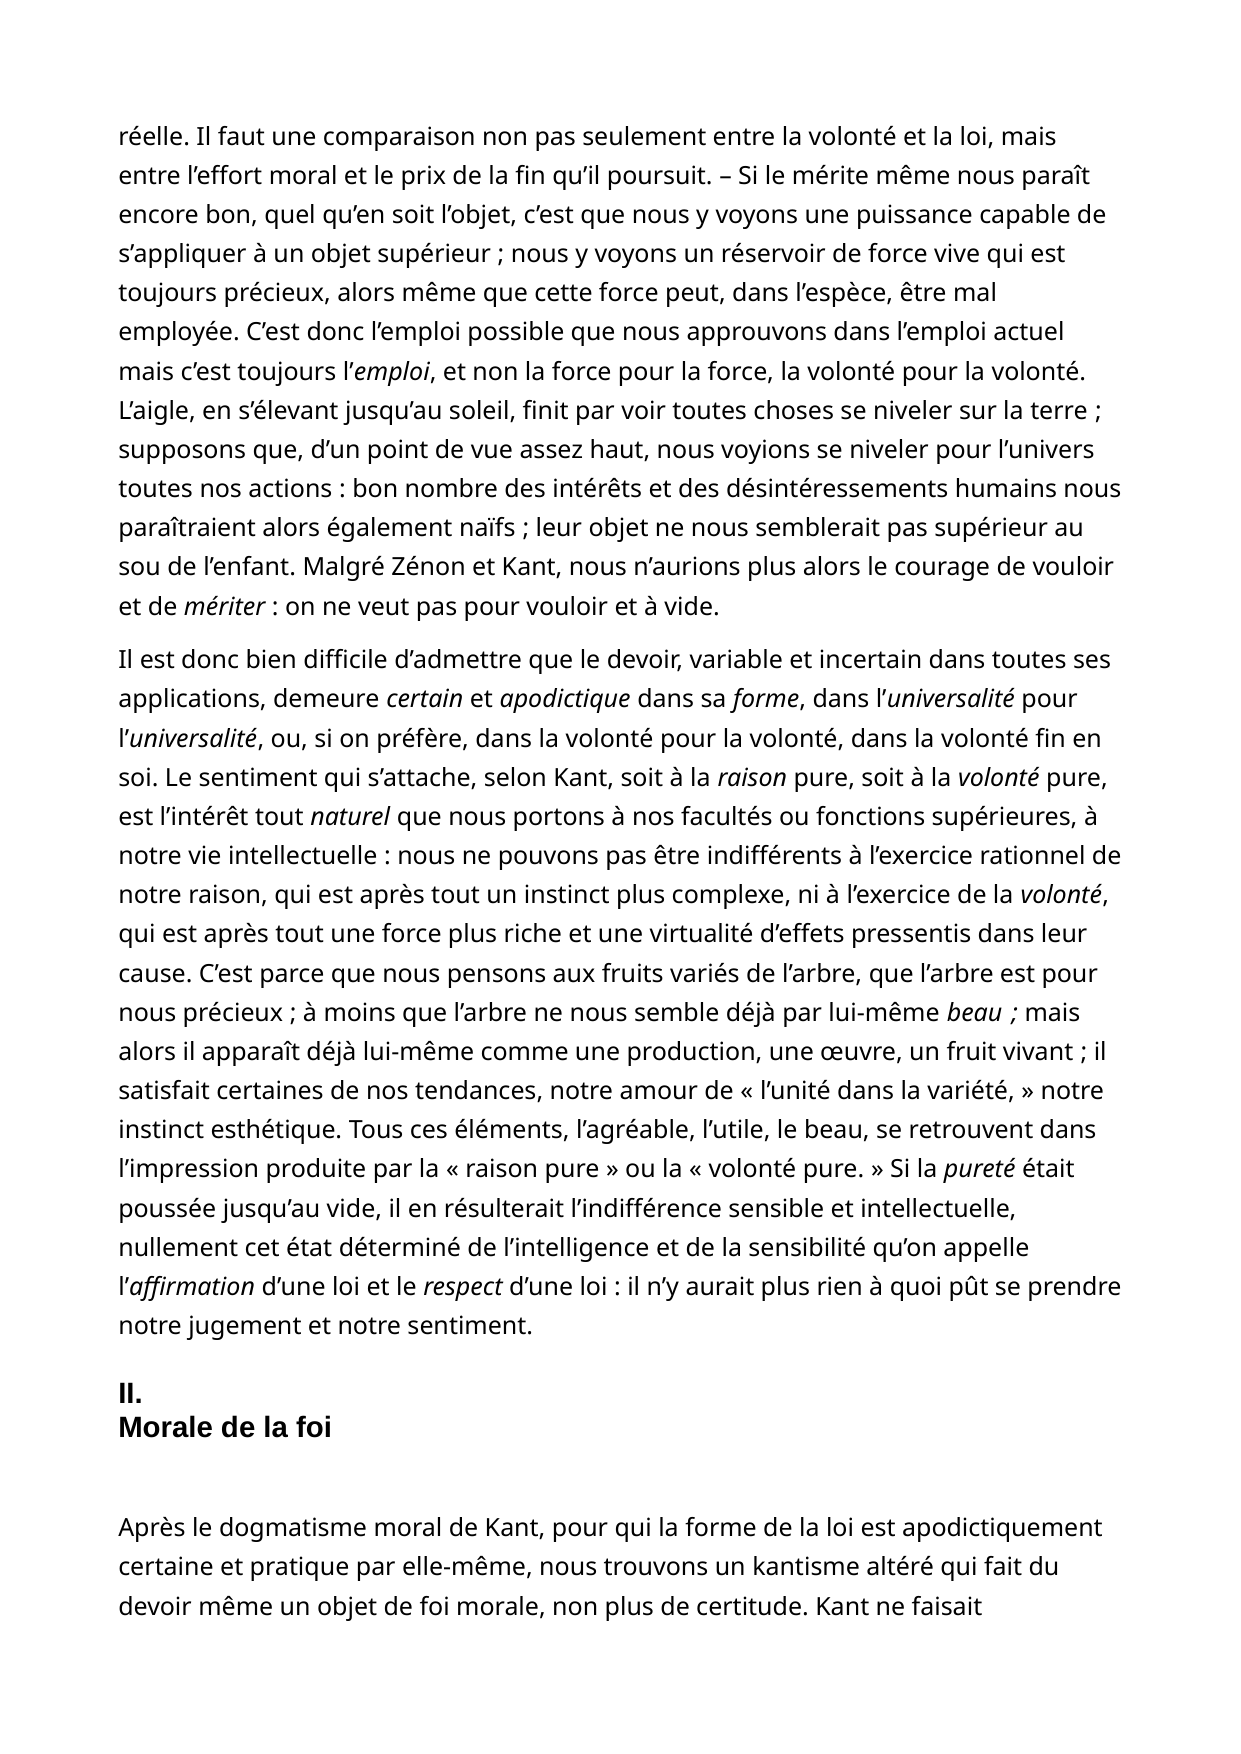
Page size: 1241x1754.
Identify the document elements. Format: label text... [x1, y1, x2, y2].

text réelle. Il faut une comparaison non pas seulement entre la volonté et la loi, mais entre l’effort moral et le prix de la fin qu’il poursuit. – Si le mérite même nous paraît encore bon, quel qu’en soit l’objet, c’est que nous y voyons une puissance capable de s’appliquer à un objet supérieur ; nous y voyons un réservoir de force vive qui est toujours précieux, alors même que cette force peut, dans l’espèce, être mal employée. C’est donc l’emploi possible que nous approuvons dans l’emploi actuel mais c’est toujours l’emploi, et non la force pour la force, la volonté pour la volonté. L’aigle, en s’élevant jusqu’au soleil, finit par voir toutes choses se niveler sur la terre ; supposons que, d’un point de vue assez haut, nous voyions se niveler pour l’univers toutes nos actions : bon nombre des intérêts et des désintéressements humains nous paraîtraient alors également naïfs ; leur objet ne nous semblerait pas supérieur au sou de l’enfant. Malgré Zénon et Kant, nous n’aurions plus alors le courage de vouloir et de mériter : on ne veut pas pour vouloir et à vide. [118, 118, 1122, 622]
text Après le dogmatisme moral de Kant, pour qui la forme de la loi est apodictiquement certaine et pratique par elle-même, nous trouvons un kantisme altéré qui fait du devoir même un objet de foi morale, non plus de certitude. Kant ne faisait [118, 1510, 1122, 1622]
text Il est donc bien difficile d’admettre que le devoir, variable et incertain dans toutes ses applications, demeure certain et apodictique dans sa forme, dans l’universalité pour l’universalité, ou, si on préfère, dans la volonté pour la volonté, dans la volonté fin en soi. Le sentiment qui s’attache, selon Kant, soit à la raison pure, soit à la volonté pure, est l’intérêt tout naturel que nous portons à nos facultés ou fonctions supérieures, à notre vie intellectuelle : nous ne pouvons pas être indifférents à l’exercice rationnel de notre raison, qui est après tout un instinct plus complexe, ni à l’exercice de la volonté, qui est après tout une force plus riche et une virtualité d’effets pressentis dans leur cause. C’est parce que nous pensons aux fruits variés de l’arbre, que l’arbre est pour nous précieux ; à moins que l’arbre ne nous semble déjà par lui-même beau ; mais alors il apparaît déjà lui-même comme une production, une œuvre, un fruit vivant ; il satisfait certaines de nos tendances, notre amour de « l’unité dans la variété, » notre instinct esthétique. Tous ces éléments, l’agréable, l’utile, le beau, se retrouvent dans l’impression produite par la « raison pure » ou la « volonté pure. » Si la pureté était poussée jusqu’au vide, il en résulterait l’indifférence sensible et intellectuelle, nullement cet état déterminé de l’intelligence et de la sensibilité qu’on appelle l’affirmation d’une loi et le respect d’une loi : il n’y aurait plus rien à quoi pût se prendre notre jugement et notre sentiment. [118, 642, 1122, 1342]
subtitle II. Morale de la foi [118, 1376, 1122, 1443]
